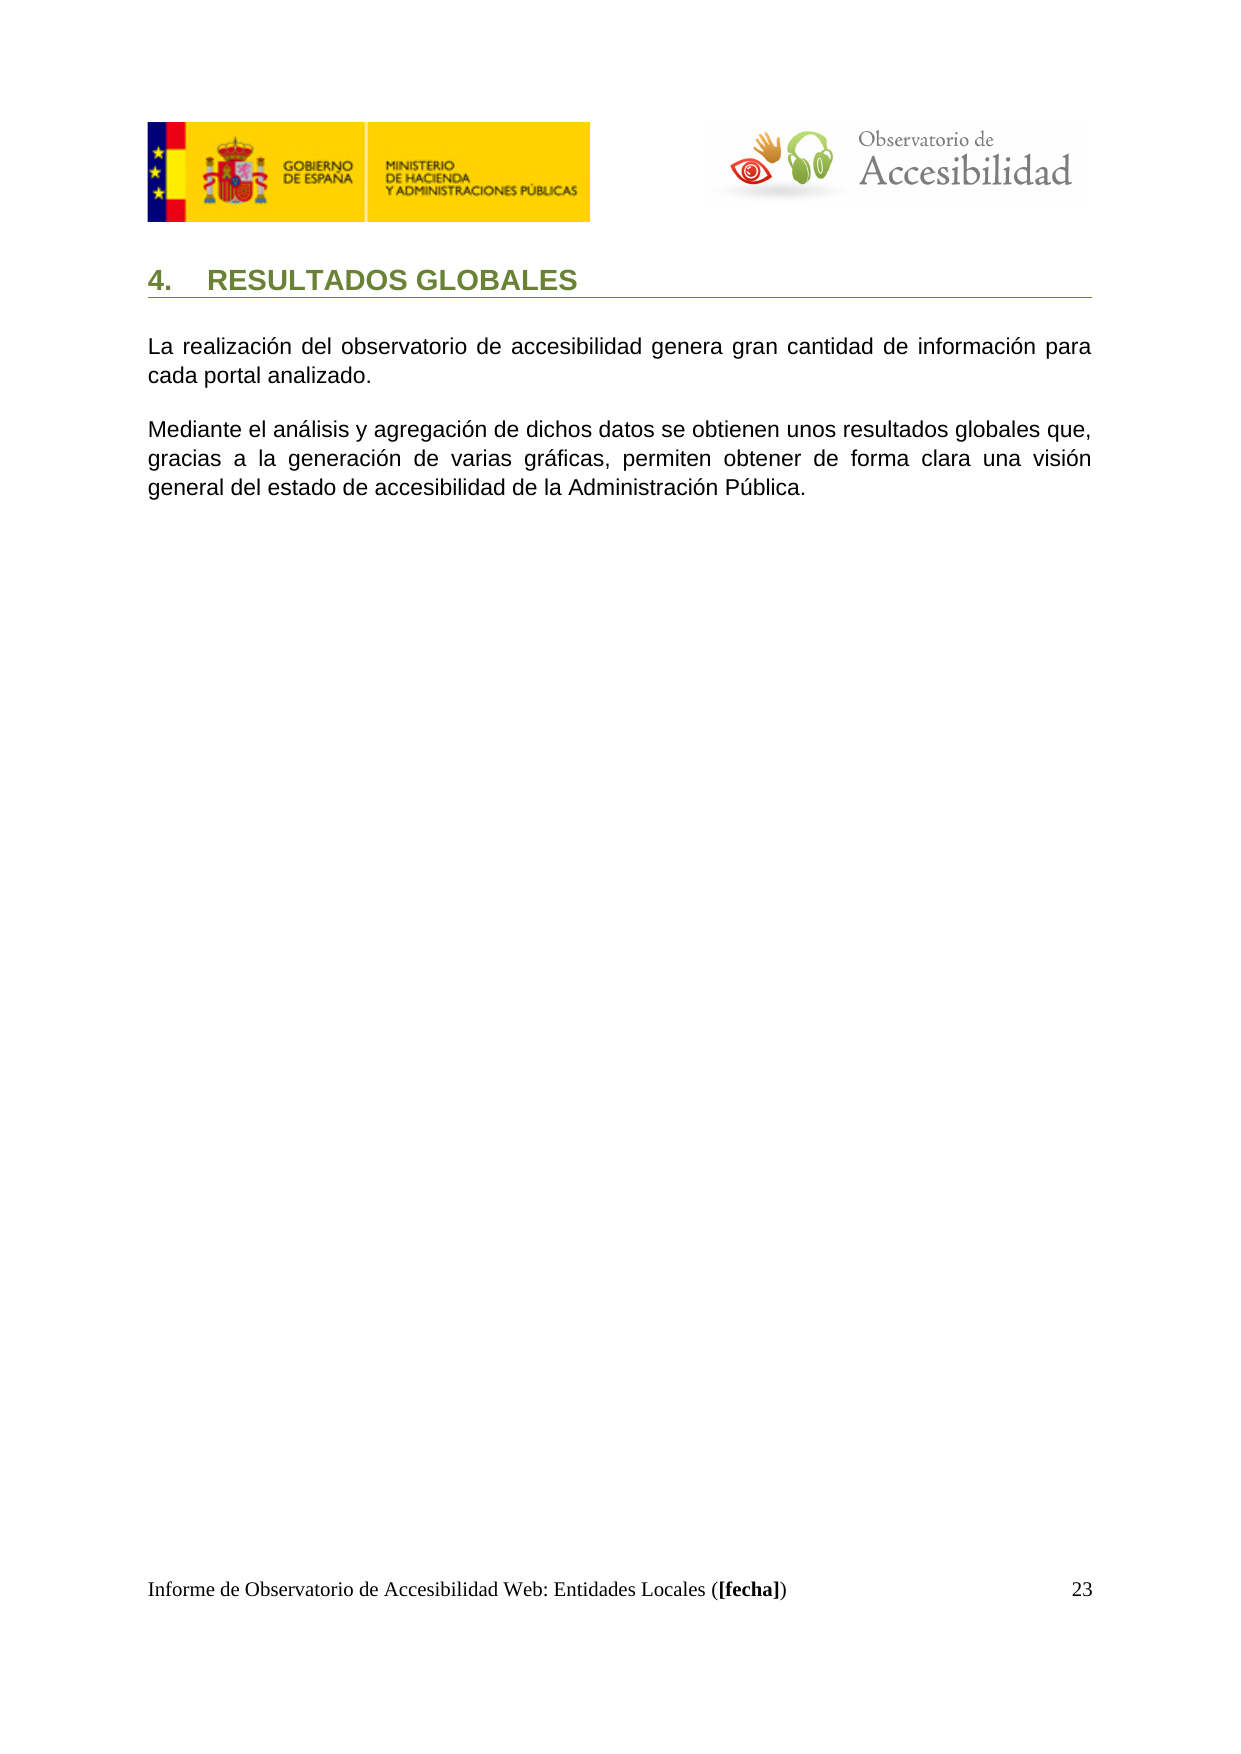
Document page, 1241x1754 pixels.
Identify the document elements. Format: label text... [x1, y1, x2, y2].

text La realización del observatorio de accesibilidad genera gran cantidad de información para cada portal analizado. [148, 333, 1092, 388]
picture [710, 122, 1086, 205]
picture [147, 122, 591, 222]
text Mediante el análisis y agregación de dichos datos se obtienen unos resultados globales que, gracias a la generación de varias gráficas, permiten obtener de forma clara una visión general del estado de accesibilidad de la Administración Pública. [148, 416, 1092, 500]
subtitle Resultados Globales [148, 263, 1092, 297]
